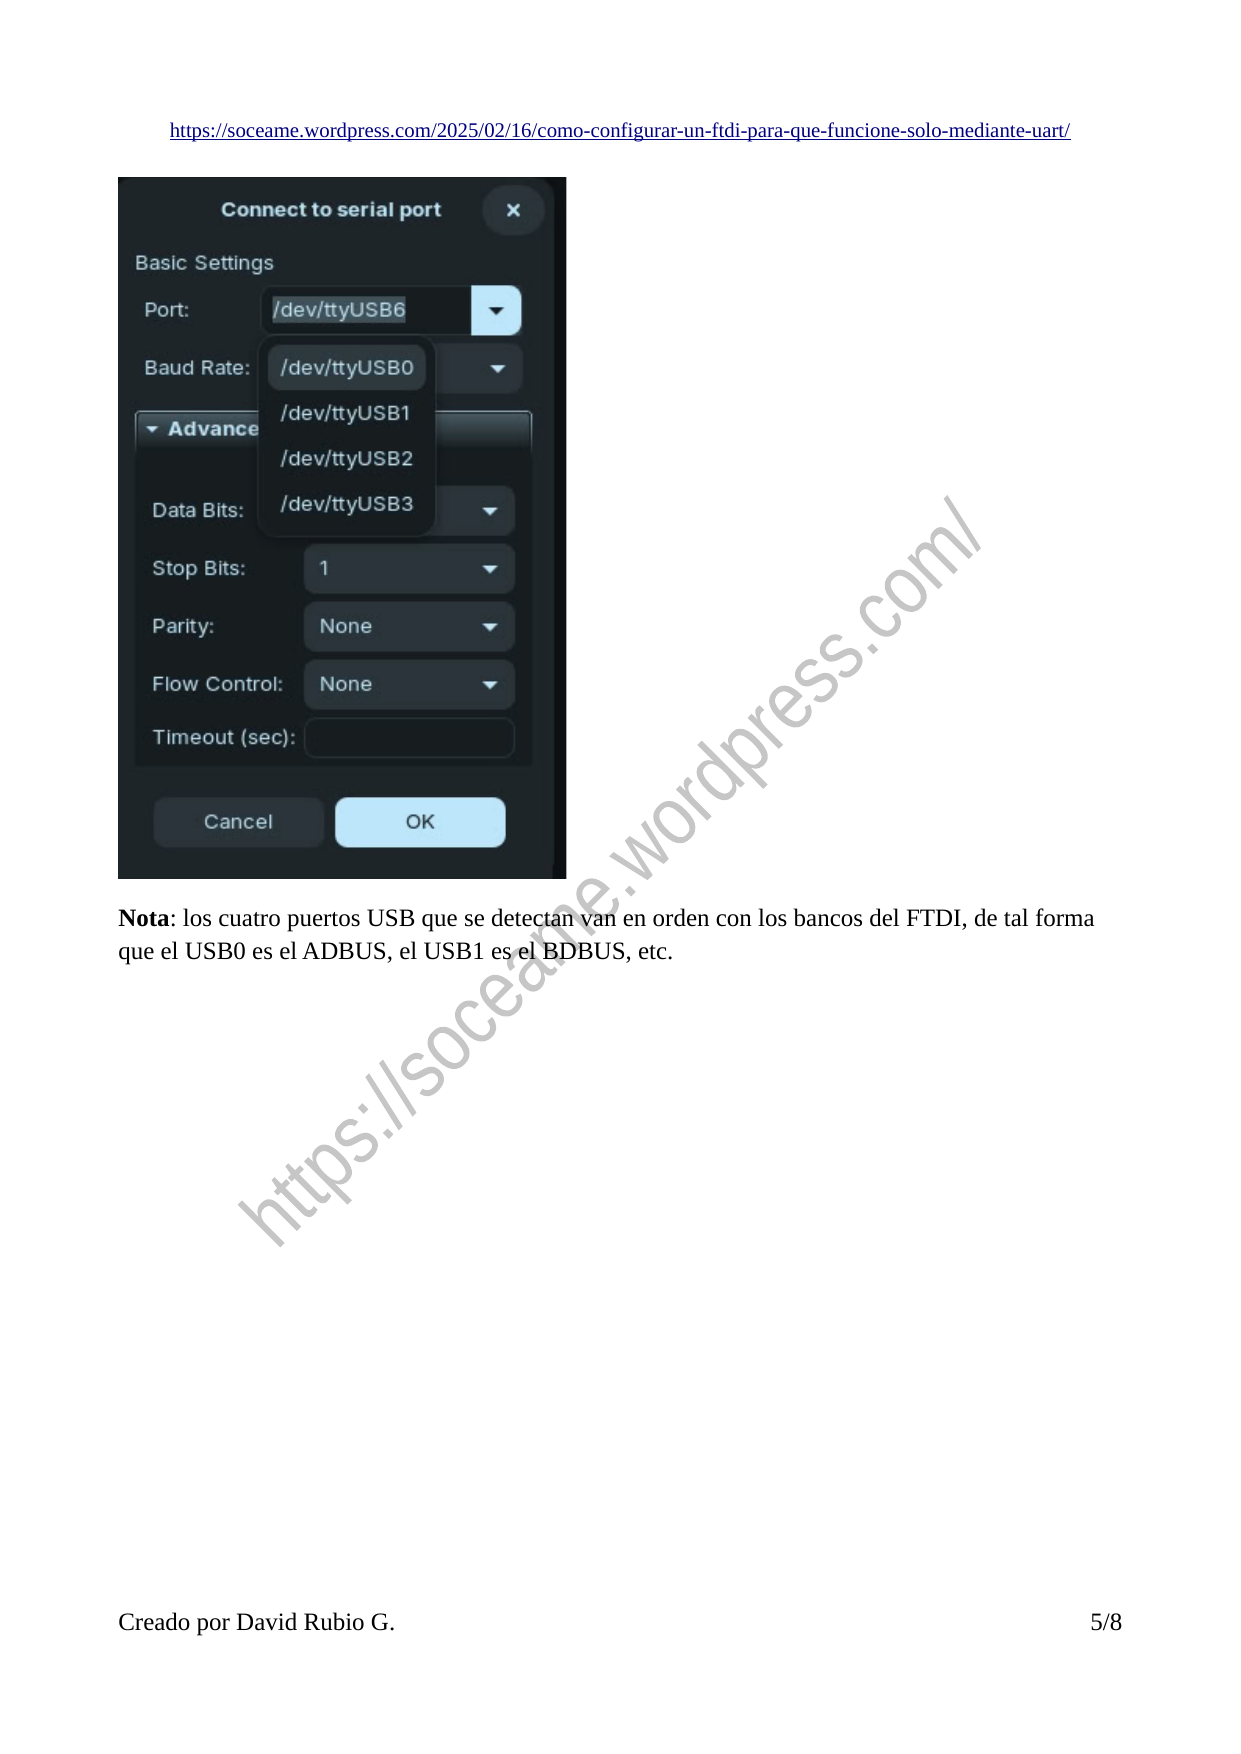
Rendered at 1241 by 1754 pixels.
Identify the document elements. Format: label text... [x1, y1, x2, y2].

picture [118, 177, 567, 879]
text Nota: los cuatro puertos USB que se detectan van en orden con los bancos del FTDI, de tal forma que el USB0 es el ADBUS, el USB1 es el BDBUS, etc. [118, 903, 1122, 964]
